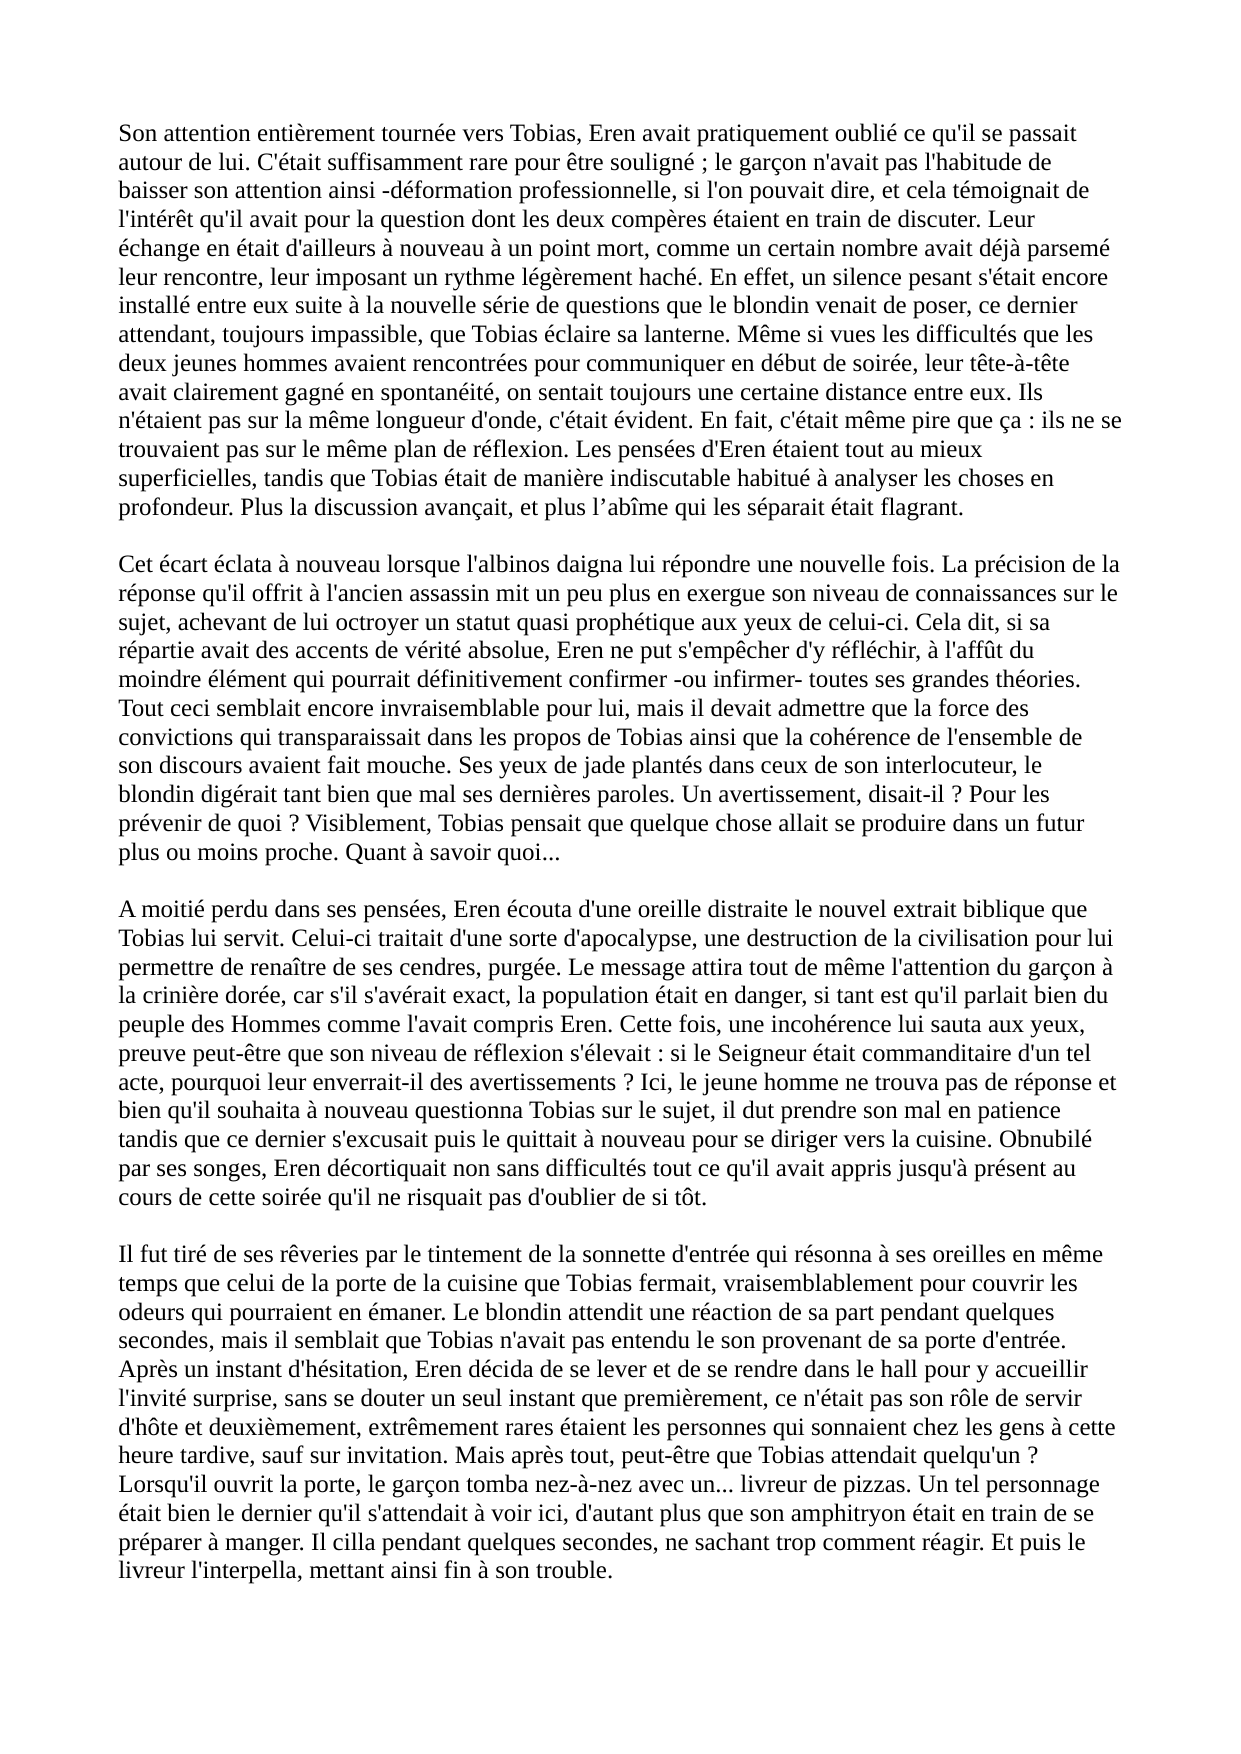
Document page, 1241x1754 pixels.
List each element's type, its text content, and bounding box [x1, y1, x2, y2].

text Cet écart éclata à nouveau lorsque l'albinos daigna lui répondre une nouvelle fois. La précision de la réponse qu'il offrit à l'ancien assassin mit un peu plus en exergue son niveau de connaissances sur le sujet, achevant de lui octroyer un statut quasi prophétique aux yeux de celui-ci. Cela dit, si sa répartie avait des accents de vérité absolue, Eren ne put s'empêcher d'y réfléchir, à l'affût du moindre élément qui pourrait définitivement confirmer -ou infirmer- toutes ses grandes théories. Tout ceci semblait encore invraisemblable pour lui, mais il devait admettre que la force des convictions qui transparaissait dans les propos de Tobias ainsi que la cohérence de l'ensemble de son discours avaient fait mouche. Ses yeux de jade plantés dans ceux de son interlocuteur, le blondin digérait tant bien que mal ses dernières paroles. Un avertissement, disait-il ? Pour les prévenir de quoi ? Visiblement, Tobias pensait que quelque chose allait se produire dans un futur plus ou moins proche. Quant à savoir quoi... [118, 549, 1122, 866]
text Il fut tiré de ses rêveries par le tintement de la sonnette d'entrée qui résonna à ses oreilles en même temps que celui de la porte de la cuisine que Tobias fermait, vraisemblablement pour couvrir les odeurs qui pourraient en émaner. Le blondin attendit une réaction de sa part pendant quelques secondes, mais il semblait que Tobias n'avait pas entendu le son provenant de sa porte d'entrée. Après un instant d'hésitation, Eren décida de se lever et de se rendre dans le hall pour y accueillir l'invité surprise, sans se douter un seul instant que premièrement, ce n'était pas son rôle de servir d'hôte et deuxièmement, extrêmement rares étaient les personnes qui sonnaient chez les gens à cette heure tardive, sauf sur invitation. Mais après tout, peut-être que Tobias attendait quelqu'un ? Lorsqu'il ouvrit la porte, le garçon tomba nez-à-nez avec un... livreur de pizzas. Un tel personnage était bien le dernier qu'il s'attendait à voir ici, d'autant plus que son amphitryon était en train de se préparer à manger. Il cilla pendant quelques secondes, ne sachant trop comment réagir. Et puis le livreur l'interpella, mettant ainsi fin à son trouble. [118, 1239, 1122, 1584]
text A moitié perdu dans ses pensées, Eren écouta d'une oreille distraite le nouvel extrait biblique que Tobias lui servit. Celui-ci traitait d'une sorte d'apocalypse, une destruction de la civilisation pour lui permettre de renaître de ses cendres, purgée. Le message attira tout de même l'attention du garçon à la crinière dorée, car s'il s'avérait exact, la population était en danger, si tant est qu'il parlait bien du peuple des Hommes comme l'avait compris Eren. Cette fois, une incohérence lui sauta aux yeux, preuve peut-être que son niveau de réflexion s'élevait : si le Seigneur était commanditaire d'un tel acte, pourquoi leur enverrait-il des avertissements ? Ici, le jeune homme ne trouva pas de réponse et bien qu'il souhaita à nouveau questionna Tobias sur le sujet, il dut prendre son mal en patience tandis que ce dernier s'excusait puis le quittait à nouveau pour se diriger vers la cuisine. Obnubilé par ses songes, Eren décortiquait non sans difficultés tout ce qu'il avait appris jusqu'à présent au cours de cette soirée qu'il ne risquait pas d'oublier de si tôt. [118, 894, 1122, 1211]
text Son attention entièrement tournée vers Tobias, Eren avait pratiquement oublié ce qu'il se passait autour de lui. C'était suffisamment rare pour être souligné ; le garçon n'avait pas l'habitude de baisser son attention ainsi -déformation professionnelle, si l'on pouvait dire, et cela témoignait de l'intérêt qu'il avait pour la question dont les deux compères étaient en train de discuter. Leur échange en était d'ailleurs à nouveau à un point mort, comme un certain nombre avait déjà parsemé leur rencontre, leur imposant un rythme légèrement haché. En effet, un silence pesant s'était encore installé entre eux suite à la nouvelle série de questions que le blondin venait de poser, ce dernier attendant, toujours impassible, que Tobias éclaire sa lanterne. Même si vues les difficultés que les deux jeunes hommes avaient rencontrées pour communiquer en début de soirée, leur tête-à-tête avait clairement gagné en spontanéité, on sentait toujours une certaine distance entre eux. Ils n'étaient pas sur la même longueur d'onde, c'était évident. En fait, c'était même pire que ça : ils ne se trouvaient pas sur le même plan de réflexion. Les pensées d'Eren étaient tout au mieux superficielles, tandis que Tobias était de manière indiscutable habitué à analyser les choses en profondeur. Plus la discussion avançait, et plus l’abîme qui les séparait était flagrant. [118, 118, 1122, 521]
